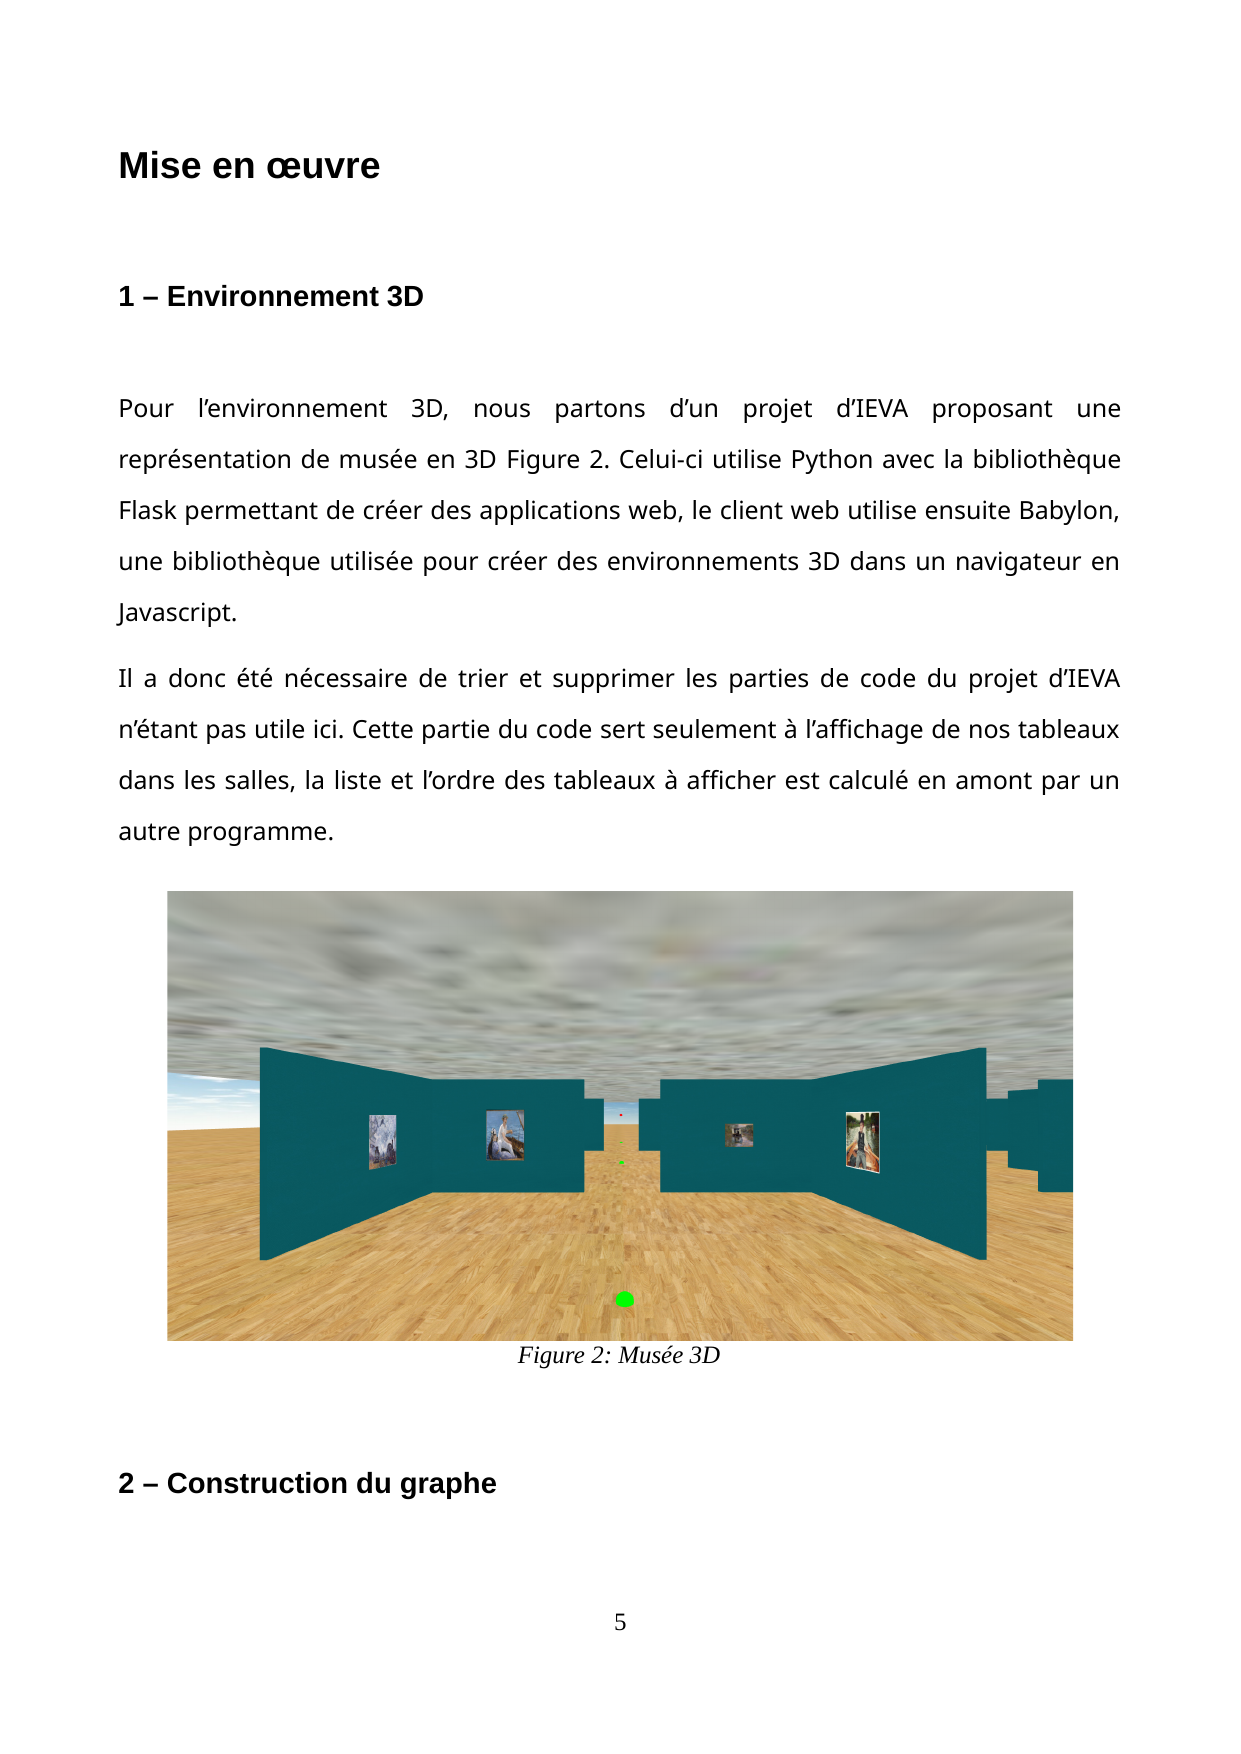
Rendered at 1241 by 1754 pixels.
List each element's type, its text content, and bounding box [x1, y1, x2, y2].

subtitle Mise en œuvre [118, 143, 1122, 186]
text Figure 2: Musée 3D [167, 1341, 1073, 1369]
subtitle 1 – Environnement 3D [118, 279, 1122, 312]
text Il a donc été nécessaire de trier et supprimer les parties de code du projet d’IEVA n’étant pas utile ici. Cette partie du code sert seulement à l’affichage de nos tableaux dans les salles, la liste et l’ordre des tableaux à afficher est calculé en amont par un autre programme. [118, 660, 1122, 848]
subtitle 2 – Construction du graphe [118, 1466, 1122, 1500]
picture [167, 891, 1074, 1341]
text Pour l’environnement 3D, nous partons d’un projet d’IEVA proposant une représentation de musée en 3D Figure 2. Celui-ci utilise Python avec la bibliothèque Flask permettant de créer des applications web, le client web utilise ensuite Babylon, une bibliothèque utilisée pour créer des environnements 3D dans un navigateur en Javascript. [118, 391, 1122, 629]
